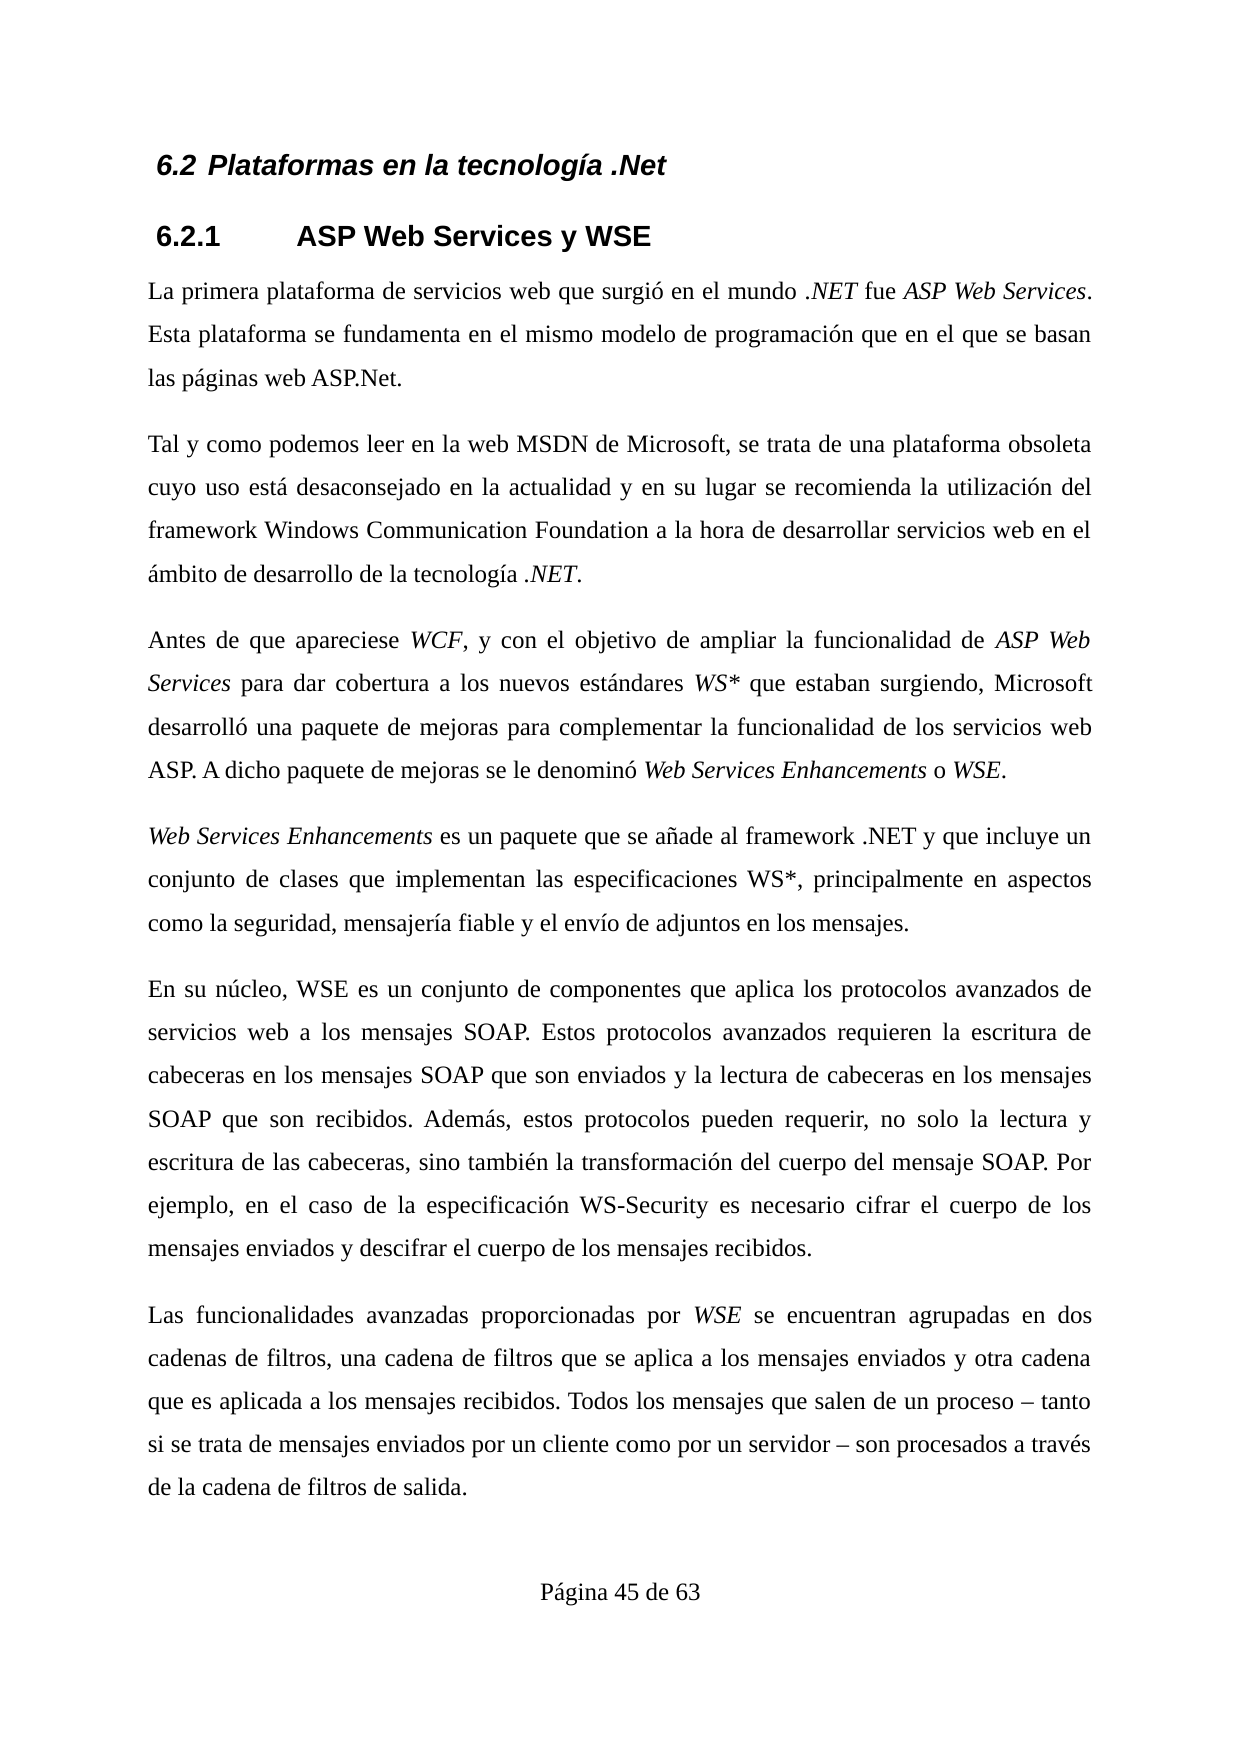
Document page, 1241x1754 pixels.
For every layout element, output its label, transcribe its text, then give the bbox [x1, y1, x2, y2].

text En su núcleo, WSE es un conjunto de componentes que aplica los protocolos avanzados de servicios web a los mensajes SOAP. Estos protocolos avanzados requieren la escritura de cabeceras en los mensajes SOAP que son enviados y la lectura de cabeceras en los mensajes SOAP que son recibidos. Además, estos protocolos pueden requerir, no solo la lectura y escritura de las cabeceras, sino también la transformación del cuerpo del mensaje SOAP. Por ejemplo, en el caso de la especificación WS-Security es necesario cifrar el cuerpo de los mensajes enviados y descifrar el cuerpo de los mensajes recibidos. [148, 974, 1093, 1262]
text Tal y como podemos leer en la web MSDN de Microsoft, se trata de una plataforma obsoleta cuyo uso está desaconsejado en la actualidad y en su lugar se recomienda la utilización del framework Windows Communication Foundation a la hora de desarrollar servicios web en el ámbito de desarrollo de la tecnología .NET. [148, 429, 1093, 587]
text La primera plataforma de servicios web que surgió en el mundo .NET fue ASP Web Services. Esta plataforma se fundamenta en el mismo modelo de programación que en el que se basan las páginas web ASP.Net. [148, 276, 1093, 391]
text Las funcionalidades avanzadas proporcionadas por WSE se encuentran agrupadas en dos cadenas de filtros, una cadena de filtros que se aplica a los mensajes enviados y otra cadena que es aplicada a los mensajes recibidos. Todos los mensajes que salen de un proceso – tanto si se trata de mensajes enviados por un cliente como por un servidor – son procesados a través de la cadena de filtros de salida. [148, 1300, 1093, 1501]
text Web Services Enhancements es un paquete que se añade al framework .NET y que incluye un conjunto de clases que implementan las especificaciones WS*, principalmente en aspectos como la seguridad, mensajería fiable y el envío de adjuntos en los mensajes. [148, 821, 1093, 936]
subtitle Plataformas en la tecnología .Net [148, 148, 1093, 181]
text Antes de que apareciese WCF, y con el objetivo de ampliar la funcionalidad de ASP Web Services para dar cobertura a los nuevos estándares WS* que estaban surgiendo, Microsoft desarrolló una paquete de mejoras para complementar la funcionalidad de los servicios web ASP. A dicho paquete de mejoras se le denominó Web Services Enhancements o WSE. [148, 625, 1093, 783]
subtitle ASP Web Services y WSE [148, 219, 1093, 252]
